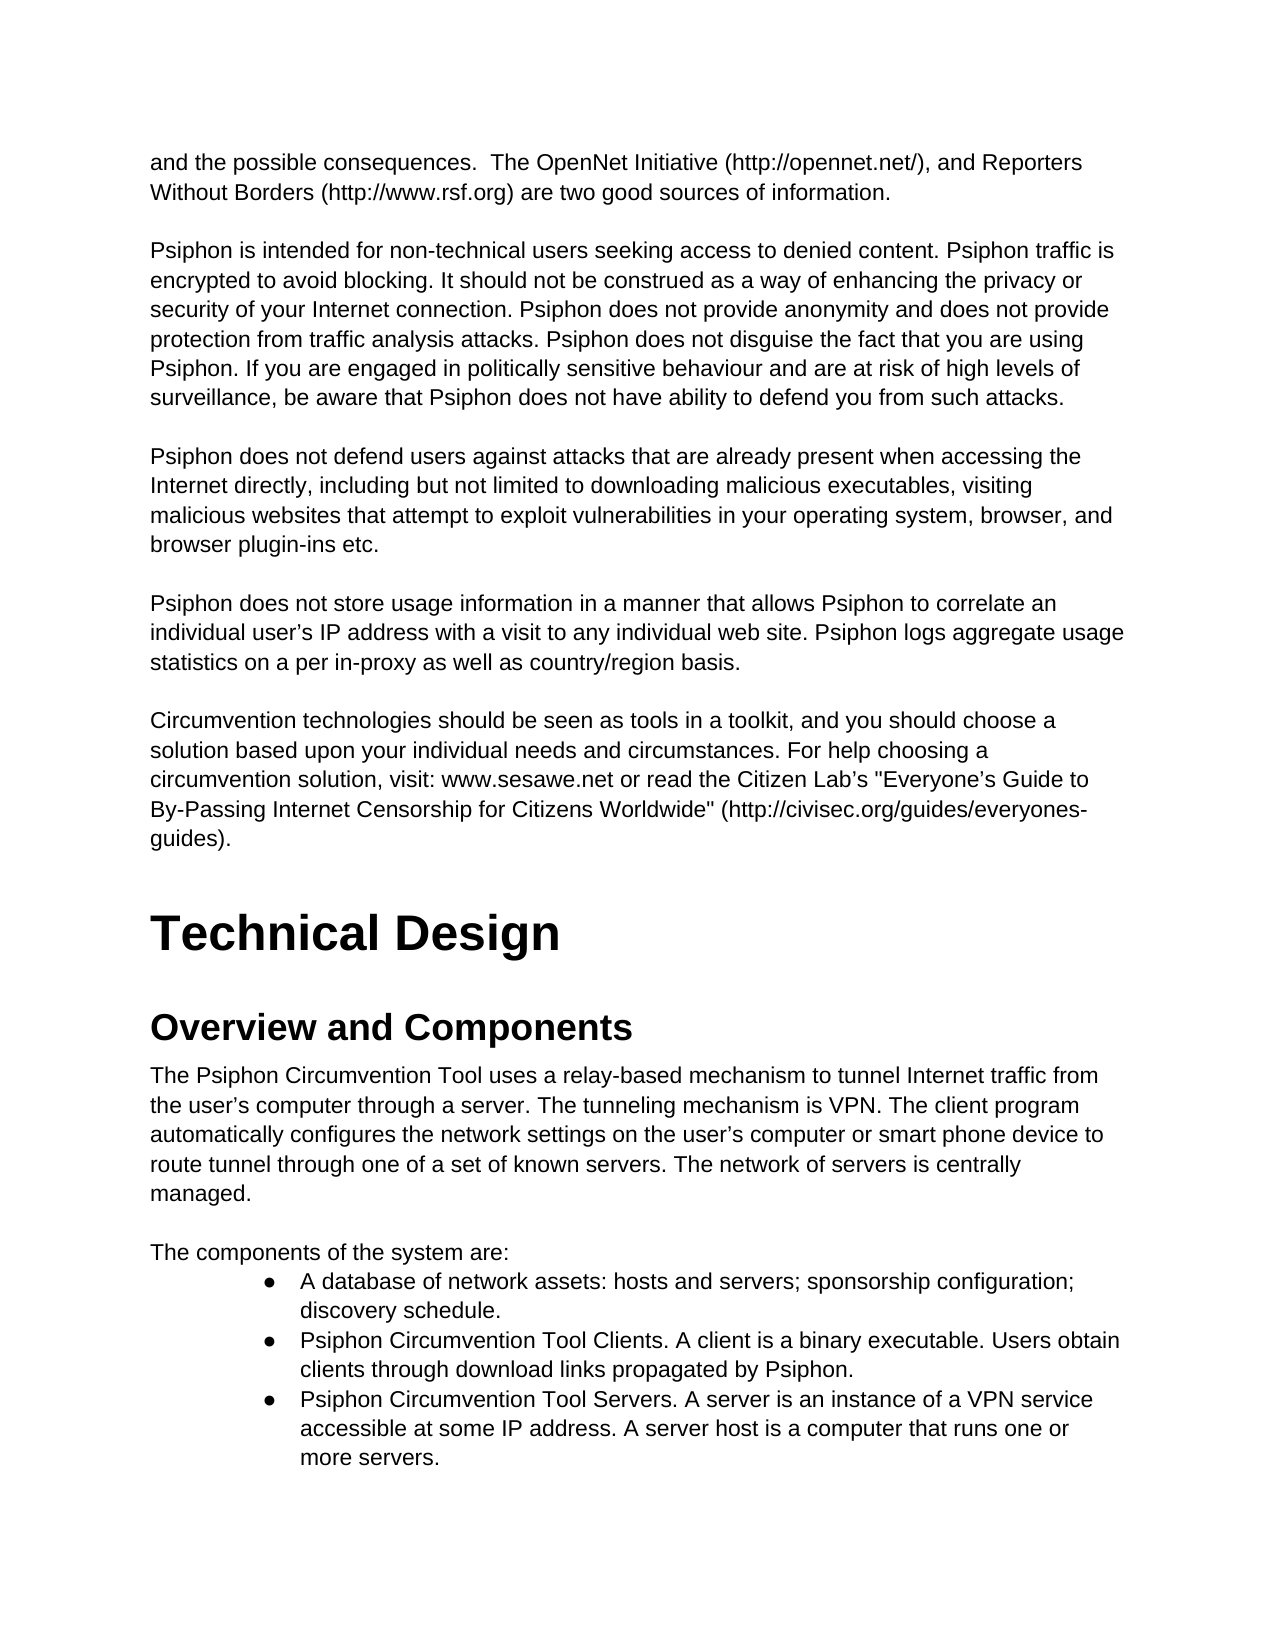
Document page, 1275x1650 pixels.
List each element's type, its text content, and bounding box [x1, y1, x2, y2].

list Psiphon Circumvention Tool Clients. A client is a binary executable. Users obtain clients through download links propagated by Psiphon. [262, 1327, 1125, 1382]
subtitle Technical Design [150, 905, 1125, 961]
text Psiphon is intended for non-technical users seeking access to denied content. Psiphon traffic is encrypted to avoid blocking. It should not be construed as a way of enhancing the privacy or security of your Internet connection. Psiphon does not provide anonymity and does not provide protection from traffic analysis attacks. Psiphon does not disguise the fact that you are using Psiphon. If you are engaged in politically sensitive behaviour and are at risk of high levels of surveillance, be aware that Psiphon does not have ability to defend you from such attacks. [150, 238, 1125, 411]
list A database of network assets: hosts and servers; sponsorship configuration; discovery schedule. [262, 1269, 1125, 1324]
text Psiphon does not store usage information in a manner that allows Psiphon to correlate an individual user’s IP address with a visit to any individual web site. Psiphon logs aggregate usage statistics on a per in-proxy as well as country/region basis. [150, 591, 1125, 675]
text Psiphon does not defend users against attacks that are already present when accessing the Internet directly, including but not limited to downloading malicious executables, visiting malicious websites that attempt to exploit vulnerabilities in your operating system, browser, and browser plugin-ins etc. [150, 444, 1125, 557]
list Psiphon Circumvention Tool Servers. A server is an instance of a VPN service accessible at some IP address. A server host is a computer that runs one or more servers. [262, 1386, 1125, 1471]
text and the possible consequences. The OpenNet Initiative (http://opennet.net/), and Reporters Without Borders (http://www.rsf.org) are two good sources of information. [150, 150, 1125, 205]
text The components of the system are: [150, 1239, 1125, 1265]
text The Psiphon Circumvention Tool uses a relay-based mechanism to tunnel Internet traffic from the user’s computer through a server. The tunneling mechanism is VPN. The client program automatically configures the network settings on the user’s computer or smart phone device to route tunnel through one of a set of known servers. The network of servers is centrally managed. [150, 1063, 1125, 1206]
text Circumvention technologies should be seen as tools in a toolkit, and you should choose a solution based upon your individual needs and circumstances. For help choosing a circumvention solution, visit: www.sesawe.net or read the Citizen Lab’s "Everyone’s Guide to By-Passing Internet Censorship for Citizens Worldwide" (http://civisec.org/guides/everyones-guides). [150, 708, 1125, 851]
subtitle Overview and Components [150, 1007, 1125, 1048]
